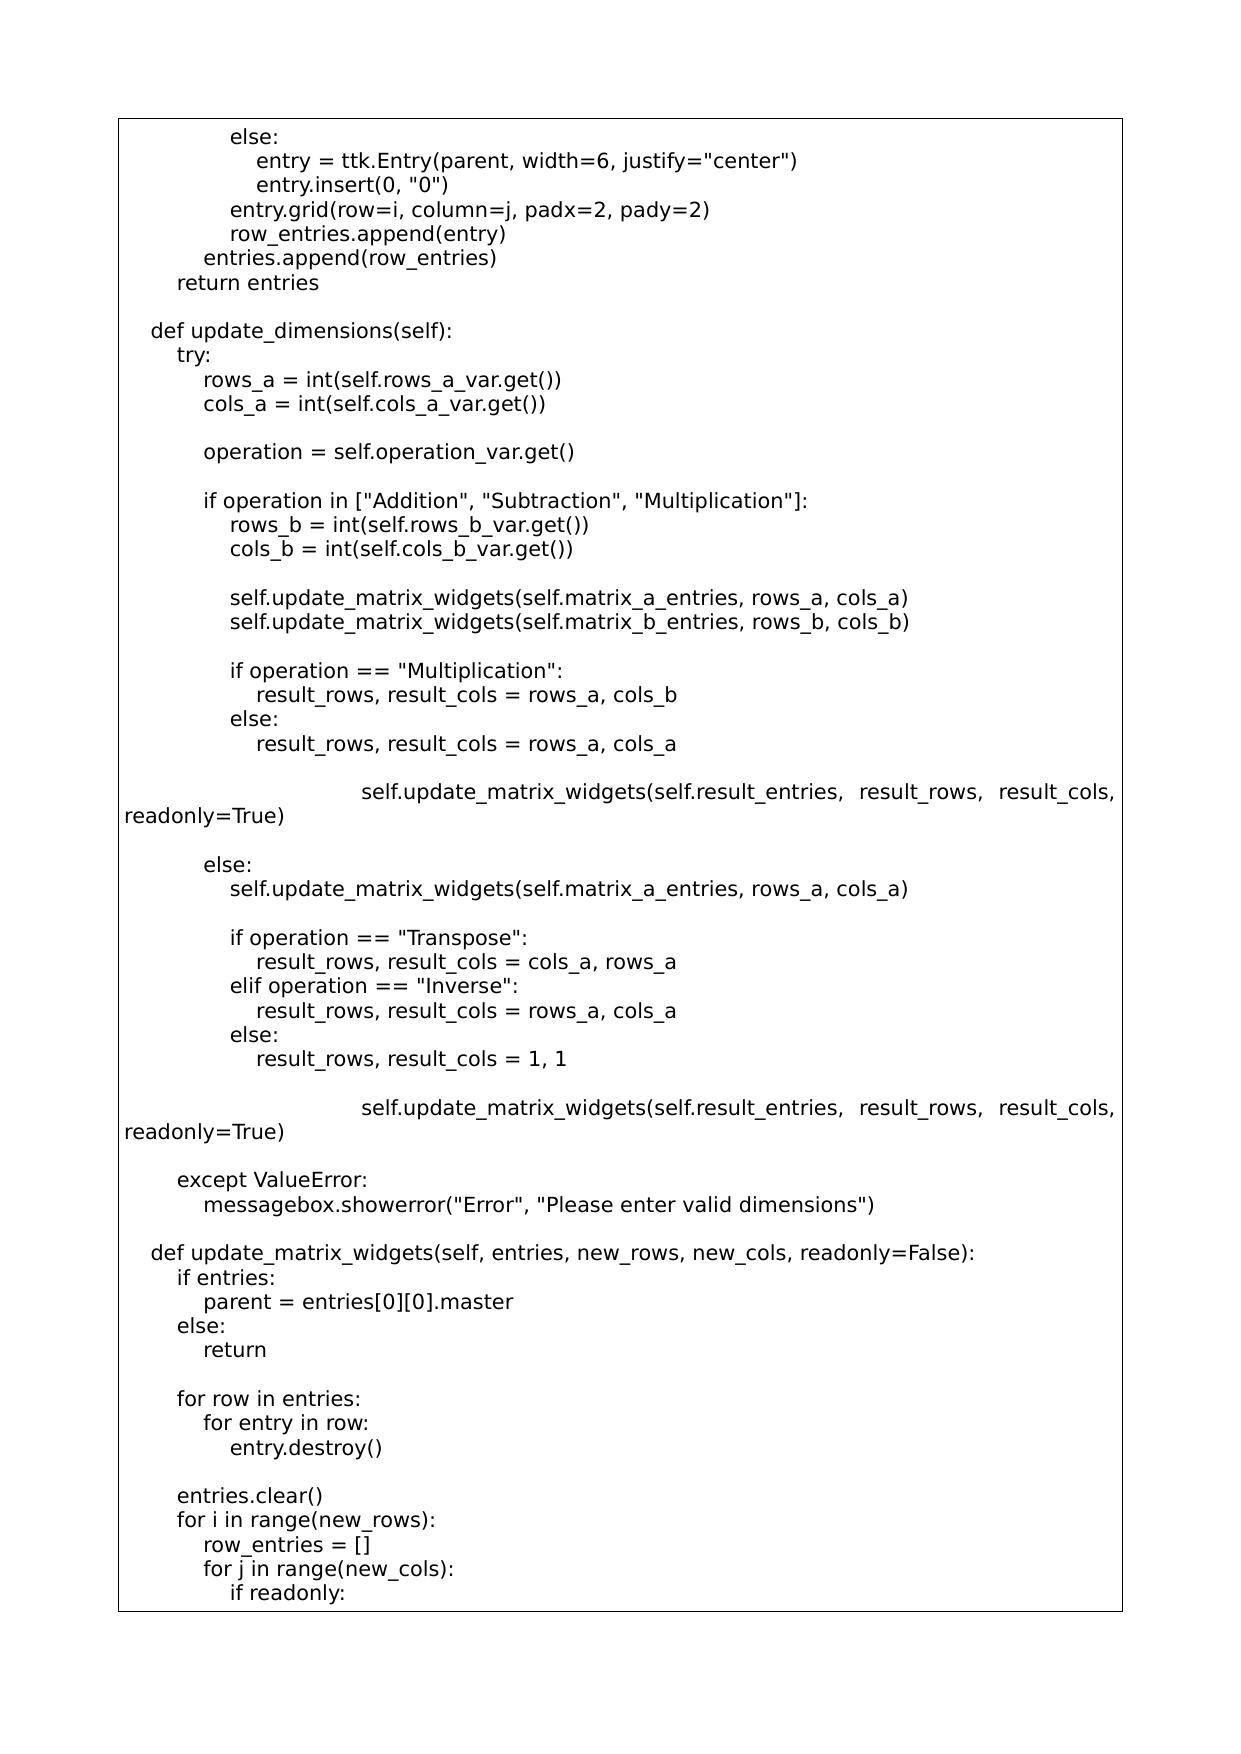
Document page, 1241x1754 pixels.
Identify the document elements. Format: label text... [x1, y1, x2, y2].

table_header else: entry = ttk.Entry(parent, width=6, justify="center") entry.insert(0, "0") entry.grid(row=i, column=j, padx=2, pady=2) row_entries.append(entry) entries.append(row_entries) return entries def update_dimensions(self): try: rows_a = int(self.rows_a_var.get()) cols_a = int(self.cols_a_var.get()) operation = self.operation_var.get() if operation in ["Addition", "Subtraction", "Multiplication"]: rows_b = int(self.rows_b_var.get()) cols_b = int(self.cols_b_var.get()) self.update_matrix_widgets(self.matrix_a_entries, rows_a, cols_a) self.update_matrix_widgets(self.matrix_b_entries, rows_b, cols_b) if operation == "Multiplication": result_rows, result_cols = rows_a, cols_b else: result_rows, result_cols = rows_a, cols_a self.update_matrix_widgets(self.result_entries, result_rows, result_cols, readonly=True) else: self.update_matrix_widgets(self.matrix_a_entries, rows_a, cols_a) if operation == "Transpose": result_rows, result_cols = cols_a, rows_a elif operation == "Inverse": result_rows, result_cols = rows_a, cols_a else: result_rows, result_cols = 1, 1 self.update_matrix_widgets(self.result_entries, result_rows, result_cols, readonly=True) except ValueError: messagebox.showerror("Error", "Please enter valid dimensions") def update_matrix_widgets(self, entries, new_rows, new_cols, readonly=False): if entries: parent = entries[0][0].master else: return for row in entries: for entry in row: entry.destroy() entries.clear() for i in range(new_rows): row_entries = [] for j in range(new_cols): if readonly: [119, 119, 1122, 1611]
